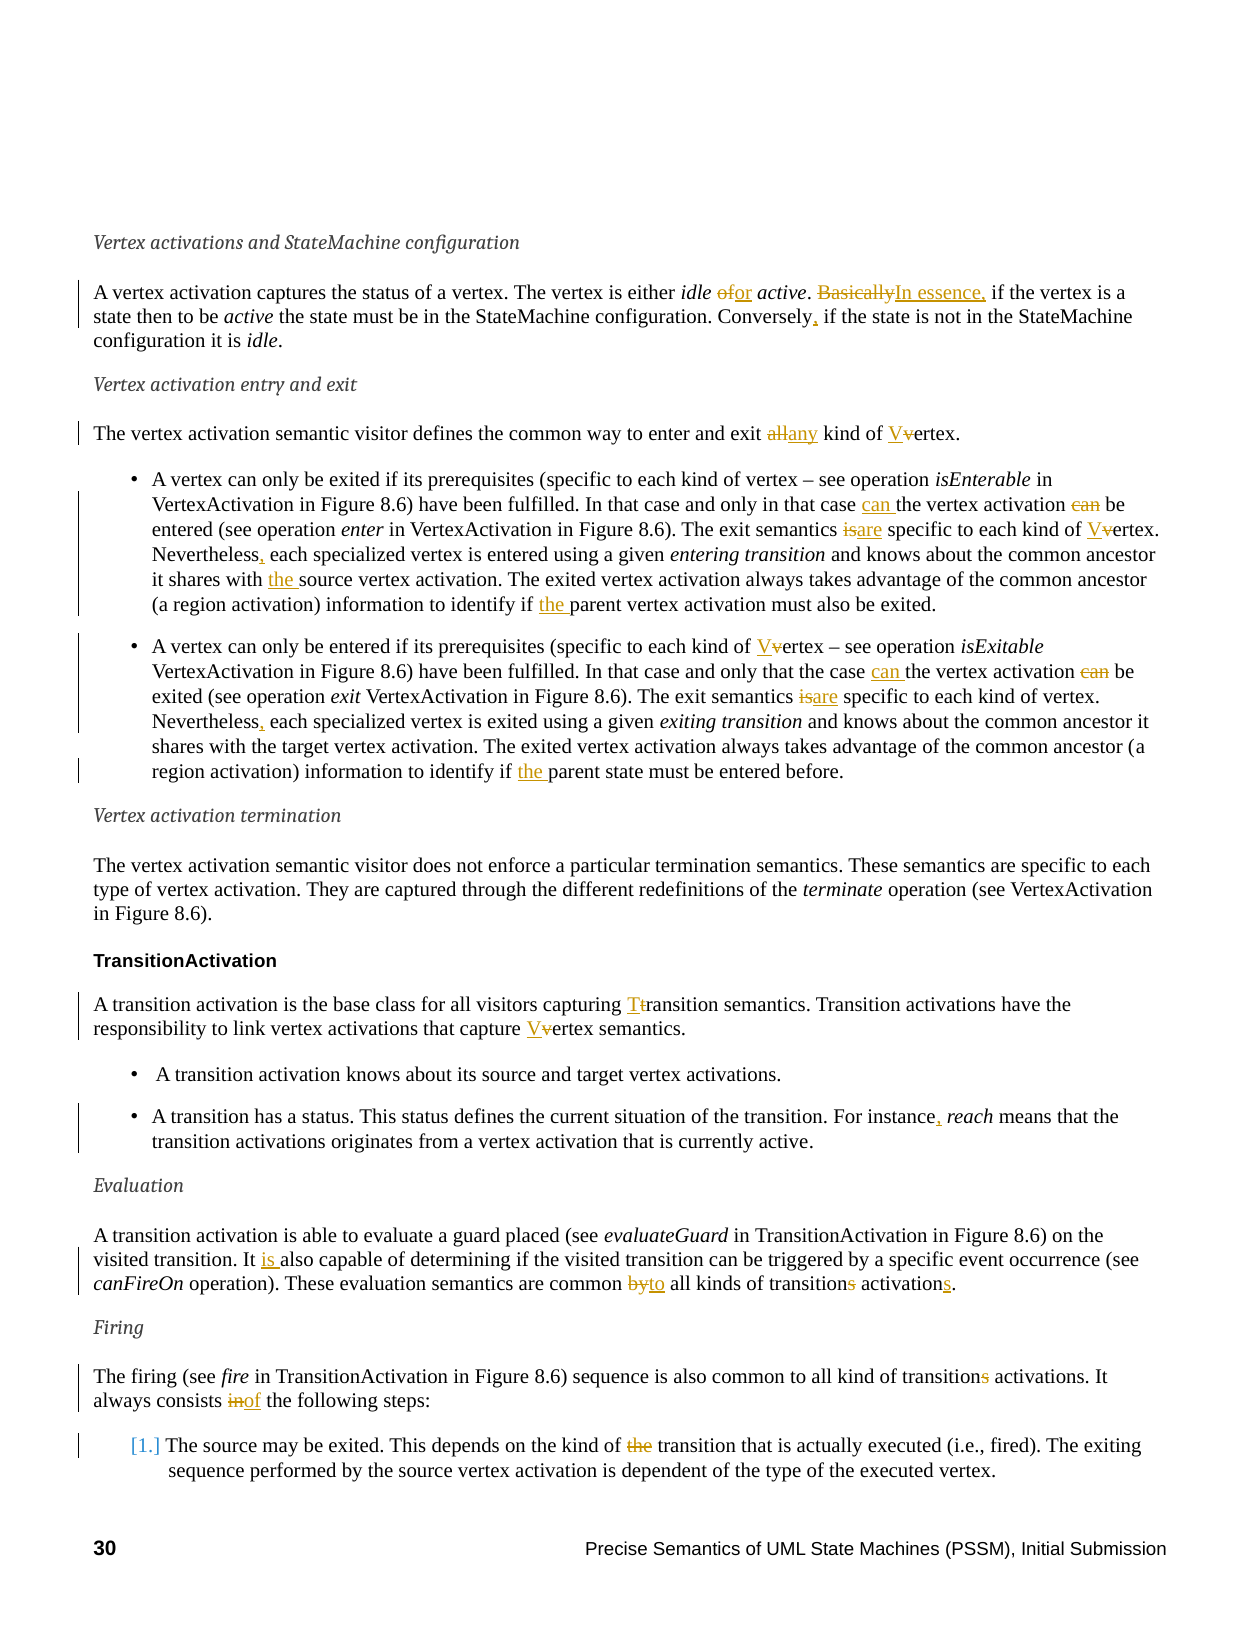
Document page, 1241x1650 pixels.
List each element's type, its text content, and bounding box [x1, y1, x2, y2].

subtitle Vertex activation entry and exit [93, 373, 1164, 397]
subtitle Vertex activation termination [93, 804, 1164, 828]
list A vertex can only be entered if its prerequisites (specific to each kind of Vertex – see operation isExitable VertexActivation in Figure 8.6) have been fulfilled. In that case and only that the case can the vertex activation be exited (see operation exit VertexActivation in Figure 8.6). The exit semantics are specific to each kind of vertex. Nevertheless, each specialized vertex is exited using a given exiting transition and knows about the common ancestor it shares with the target vertex activation. The exited vertex activation always takes advantage of the common ancestor (a region activation) information to identify if the parent state must be entered before. [131, 633, 1164, 783]
text A vertex activation captures the status of a vertex. The vertex is either idle or active. In essence, if the vertex is a state then to be active the state must be in the StateMachine configuration. Conversely, if the state is not in the StateMachine configuration it is idle. [93, 279, 1164, 352]
text A transition activation is the base class for all visitors capturing Transition semantics. Transition activations have the responsibility to link vertex activations that capture Vertex semantics. [93, 992, 1164, 1040]
list A transition activation knows about its source and target vertex activations. [131, 1061, 1164, 1086]
text The firing (see fire in TransitionActivation in Figure 8.6) sequence is also common to all kind of transition activations. It always consists of the following steps: [93, 1364, 1164, 1412]
subtitle TransitionActivation [93, 950, 1164, 971]
text The vertex activation semantic visitor does not enforce a particular termination semantics. These semantics are specific to each type of vertex activation. They are captured through the different redefinitions of the terminate operation (see VertexActivation in Figure 8.6). [93, 852, 1164, 925]
list The source may be exited. This depends on the kind of transition that is actually executed (i.e., fired). The exiting sequence performed by the source vertex activation is dependent of the type of the executed vertex. [131, 1433, 1164, 1482]
text The vertex activation semantic visitor defines the common way to enter and exit any kind of Vertex. [93, 421, 1164, 445]
subtitle Evaluation [93, 1174, 1164, 1198]
subtitle Vertex activations and StateMachine configuration [93, 231, 1164, 255]
subtitle Firing [93, 1316, 1164, 1340]
list A vertex can only be exited if its prerequisites (specific to each kind of vertex – see operation isEnterable in VertexActivation in Figure 8.6) have been fulfilled. In that case and only in that case can the vertex activation be entered (see operation enter in VertexActivation in Figure 8.6). The exit semantics are specific to each kind of Vertex. Nevertheless, each specialized vertex is entered using a given entering transition and knows about the common ancestor it shares with the source vertex activation. The exited vertex activation always takes advantage of the common ancestor (a region activation) information to identify if the parent vertex activation must also be exited. [131, 466, 1164, 616]
list A transition has a status. This status defines the current situation of the transition. For instance, reach means that the transition activations originates from a vertex activation that is currently active. [131, 1103, 1164, 1153]
text A transition activation is able to evaluate a guard placed (see evaluateGuard in TransitionActivation in Figure 8.6) on the visited transition. It is also capable of determining if the visited transition can be triggered by a specific event occurrence (see canFireOn operation). These evaluation semantics are common to all kinds of transition activations. [93, 1222, 1164, 1295]
